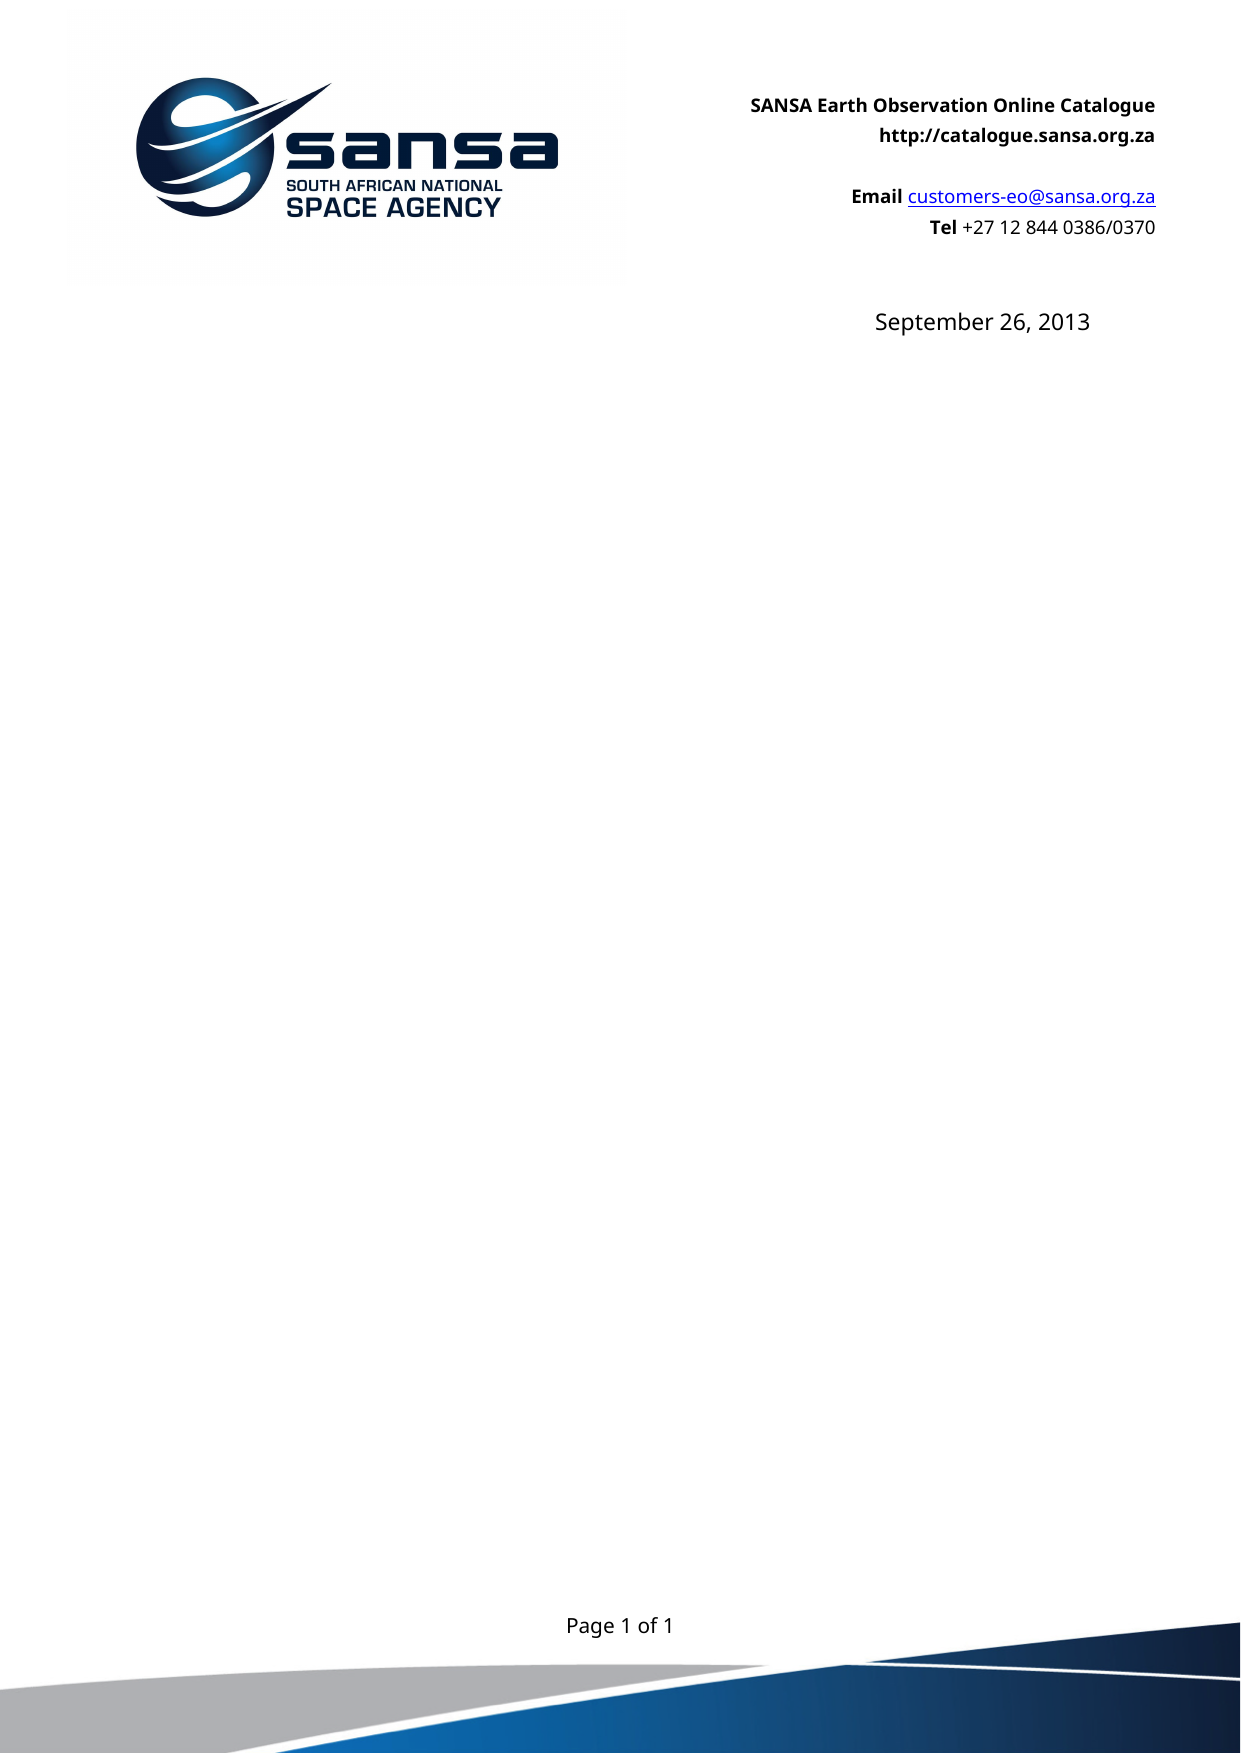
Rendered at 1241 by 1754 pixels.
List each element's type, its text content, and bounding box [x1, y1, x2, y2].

picture [0, 1612, 1241, 1753]
text 26 September 2013 [150, 306, 1090, 337]
picture [67, 9, 627, 286]
